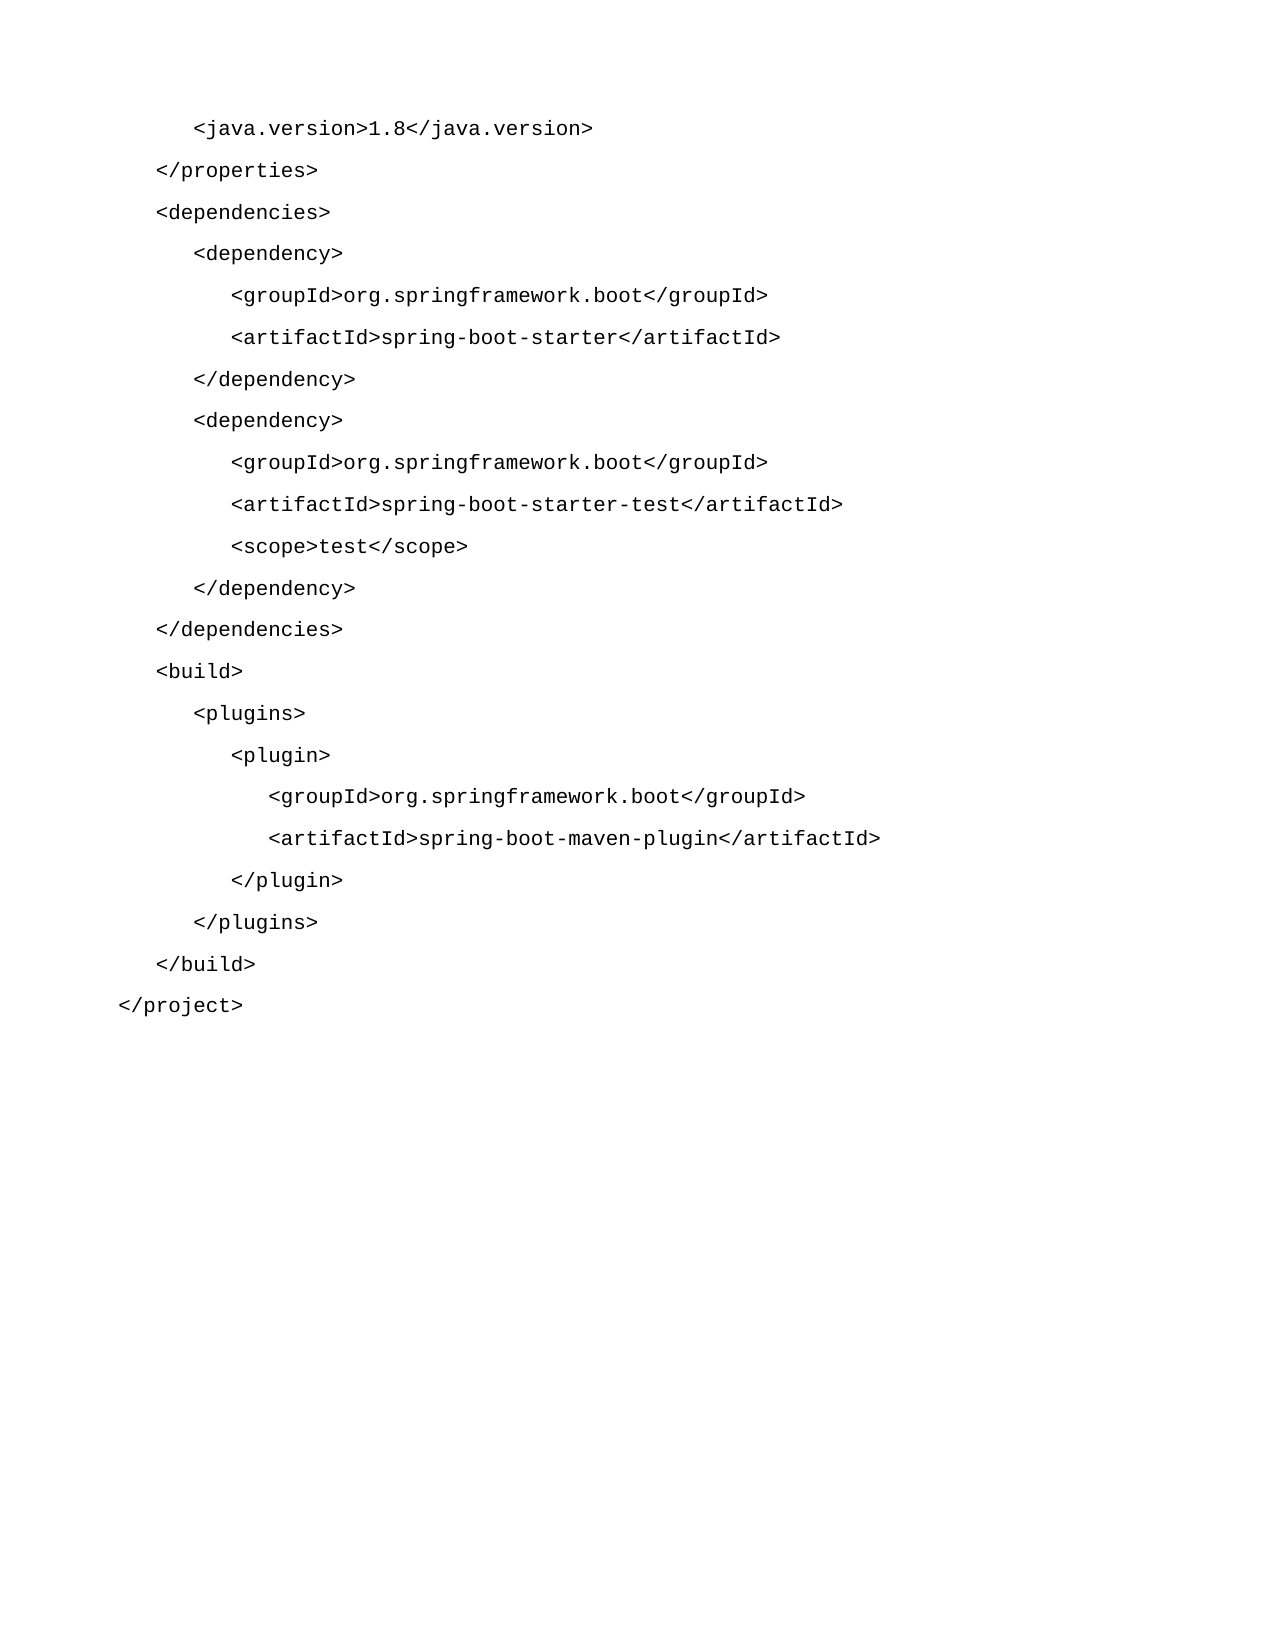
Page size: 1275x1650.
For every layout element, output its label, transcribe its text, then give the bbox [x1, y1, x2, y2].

text <dependencies> [118, 202, 1157, 225]
text <artifactId>spring-boot-maven-plugin</artifactId> [118, 828, 1157, 852]
text <scope>test</scope> [118, 536, 1157, 559]
text <plugin> [118, 745, 1157, 768]
text </dependency> [118, 578, 1157, 601]
text <artifactId>spring-boot-starter</artifactId> [118, 327, 1157, 351]
text </dependency> [118, 369, 1157, 392]
text </project> [118, 995, 1157, 1019]
text <groupId>org.springframework.boot</groupId> [118, 786, 1157, 810]
text <groupId>org.springframework.boot</groupId> [118, 285, 1157, 309]
text <plugins> [118, 703, 1157, 727]
text <artifactId>spring-boot-starter-test</artifactId> [118, 494, 1157, 518]
text <java.version>1.8</java.version> [118, 118, 1157, 142]
text </plugins> [118, 912, 1157, 935]
text <build> [118, 661, 1157, 685]
text <groupId>org.springframework.boot</groupId> [118, 452, 1157, 476]
text <dependency> [118, 243, 1157, 267]
text </properties> [118, 160, 1157, 183]
text </plugin> [118, 870, 1157, 894]
text </build> [118, 953, 1157, 977]
text <dependency> [118, 411, 1157, 434]
text </dependencies> [118, 619, 1157, 643]
